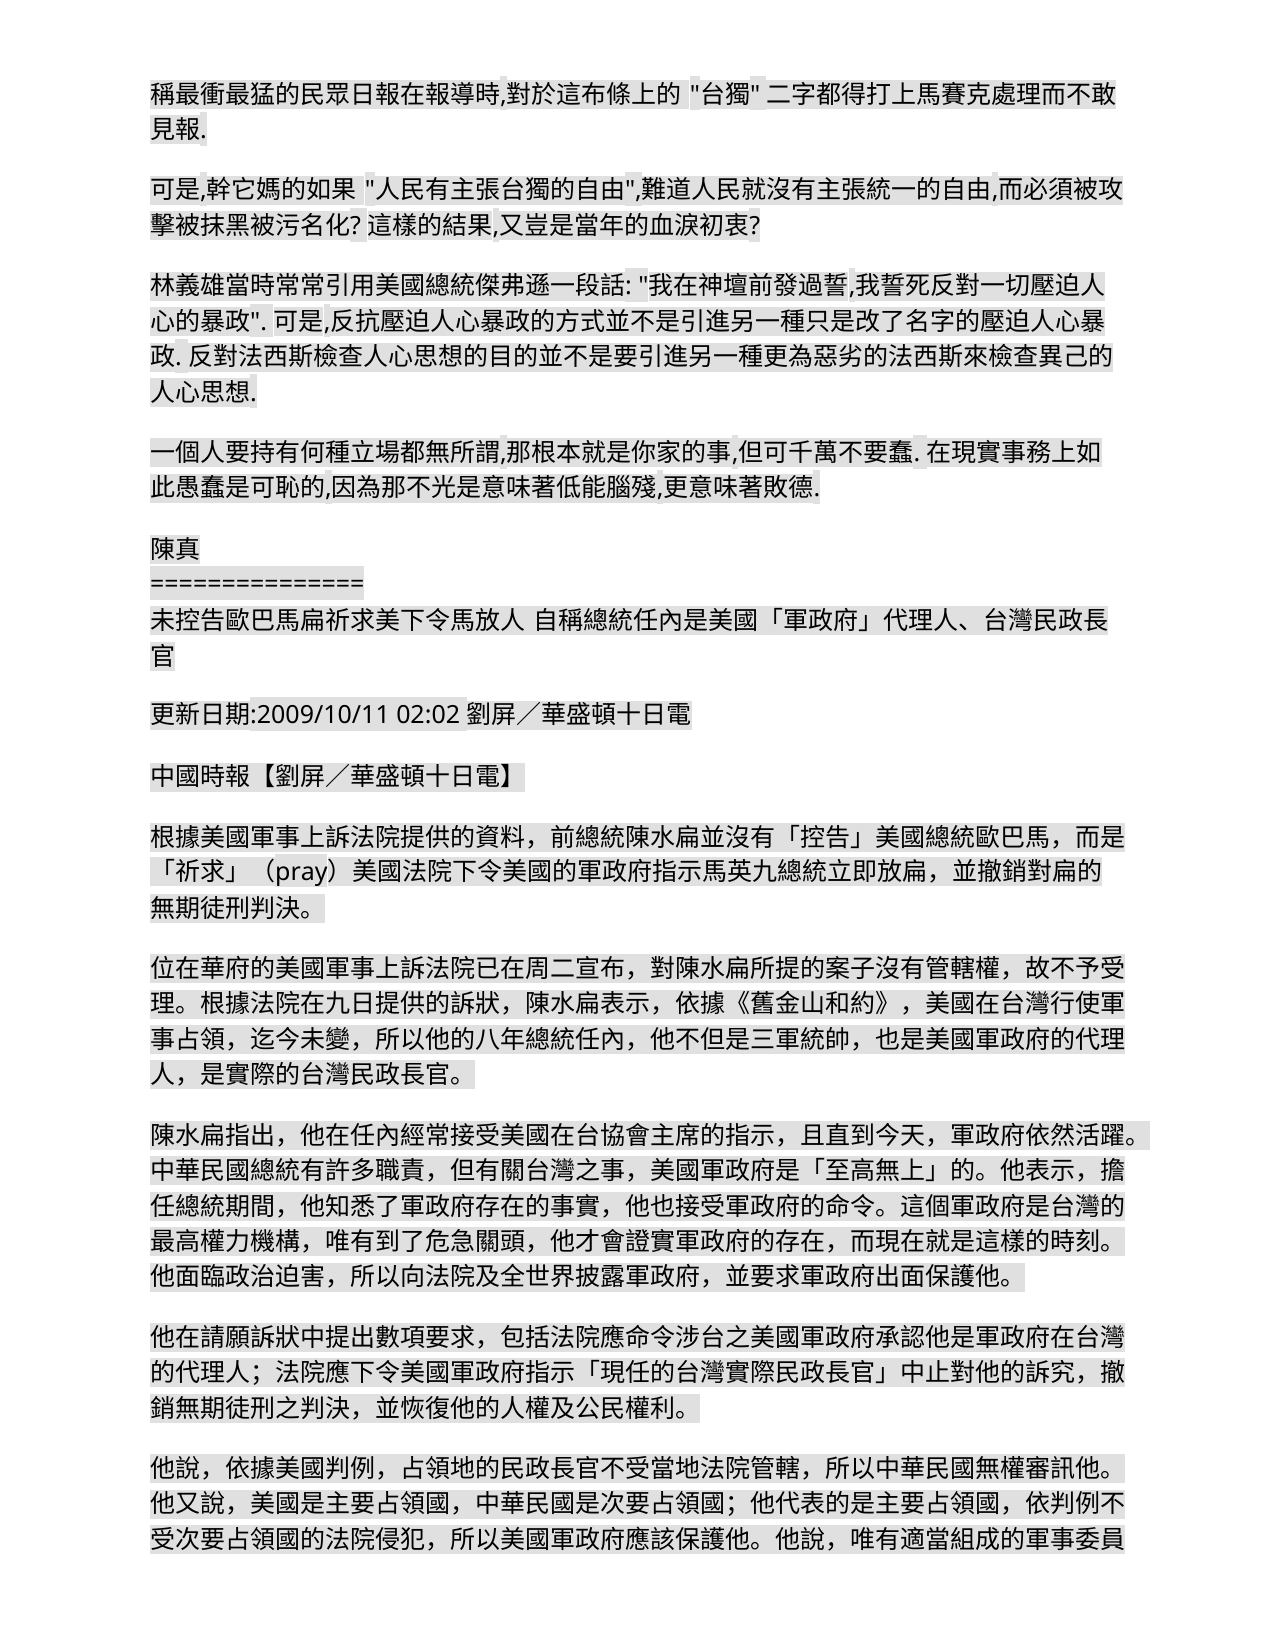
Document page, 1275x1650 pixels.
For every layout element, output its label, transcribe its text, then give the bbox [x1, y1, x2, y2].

text 林義雄當時常常引用美國總統傑弗遜一段話: "我在神壇前發過誓,我誓死反對一切壓迫人心的暴政". 可是,反抗壓迫人心暴政的方式並不是引進另一種只是改了名字的壓迫人心暴政. 反對法西斯檢查人心思想的目的並不是要引進另一種更為惡劣的法西斯來檢查異己的人心思想. [150, 267, 1125, 408]
text 中國時報【劉屏／華盛頓十日電】 [150, 756, 1125, 792]
text 他在請願訴狀中提出數項要求，包括法院應命令涉台之美國軍政府承認他是軍政府在台灣的代理人；法院應下令美國軍政府指示「現任的台灣實際民政長官」中止對他的訴究，撤銷無期徒刑之判決，並恢復他的人權及公民權利。 [150, 1317, 1125, 1423]
text 一個人要持有何種立場都無所謂,那根本就是你家的事,但可千萬不要蠢. 在現實事務上如此愚蠢是可恥的,因為那不光是意味著低能腦殘,更意味著敗德. [150, 433, 1125, 504]
text 陳水扁指出，他在任內經常接受美國在台協會主席的指示，且直到今天，軍政府依然活躍。中華民國總統有許多職責，但有關台灣之事，美國軍政府是「至高無上」的。他表示，擔任總統期間，他知悉了軍政府存在的事實，他也接受軍政府的命令。這個軍政府是台灣的最高權力機構，唯有到了危急關頭，他才會證實軍政府的存在，而現在就是這樣的時刻。他面臨政治迫害，所以向法院及全世界披露軍政府，並要求軍政府出面保護他。 [150, 1114, 1125, 1292]
text 位在華府的美國軍事上訴法院已在周二宣布，對陳水扁所提的案子沒有管轄權，故不予受理。根據法院在九日提供的訴狀，陳水扁表示，依據《舊金山和約》，美國在台灣行使軍事占領，迄今未變，所以他的八年總統任內，他不但是三軍統帥，也是美國軍政府的代理人，是實際的台灣民政長官。 [150, 948, 1125, 1089]
text 根據美國軍事上訴法院提供的資料，前總統陳水扁並沒有「控告」美國總統歐巴馬，而是「祈求」（pray）美國法院下令美國的軍政府指示馬英九總統立即放扁，並撤銷對扁的無期徒刑判決。 [150, 817, 1125, 923]
text 更新日期:2009/10/11 02:02 劉屏／華盛頓十日電 [150, 696, 1125, 731]
text 可是,幹它媽的如果 "人民有主張台獨的自由",難道人民就沒有主張統一的自由,而必須被攻擊被抹黑被污名化? 這樣的結果,又豈是當年的血淚初衷? [150, 171, 1125, 242]
text 稱最衝最猛的民眾日報在報導時,對於這布條上的 "台獨" 二字都得打上馬賽克處理而不敢見報. [150, 75, 1125, 146]
text 他說，依據美國判例，占領地的民政長官不受當地法院管轄，所以中華民國無權審訊他。他又說，美國是主要占領國，中華民國是次要占領國；他代表的是主要占領國，依判例不受次要占領國的法院侵犯，所以美國軍政府應該保護他。他說，唯有適當組成的軍事委員 [150, 1448, 1125, 1554]
text 陳真 =============== 未控告歐巴馬扁祈求美下令馬放人 自稱總統任內是美國「軍政府」代理人、台灣民政長官 [150, 529, 1125, 671]
